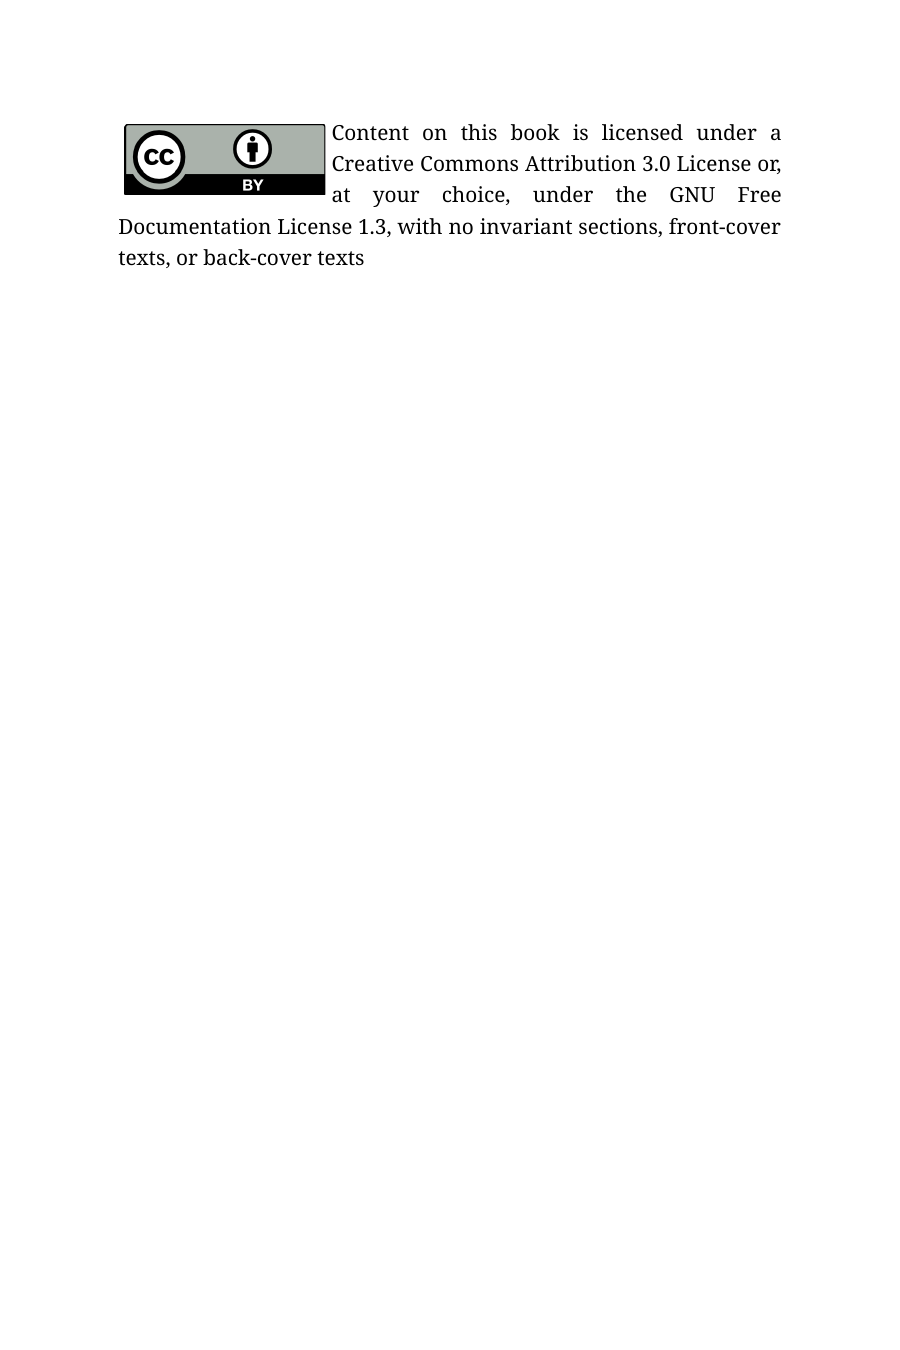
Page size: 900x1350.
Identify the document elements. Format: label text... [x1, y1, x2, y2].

table_cell Content on this book is licensed under a Creative Commons Attribution 3.0 License or, at your choice, under the GNU Free Documentation License 1.3, with no invariant sections, front-cover texts, or back-cover texts [118, 195, 782, 283]
picture [124, 124, 326, 195]
table_cell Content on this book is licensed under a Creative Commons Attribution 3.0 License or, at your choice, under the GNU Free Documentation License 1.3, with no invariant sections, front-cover texts, or back-cover texts [118, 118, 782, 194]
